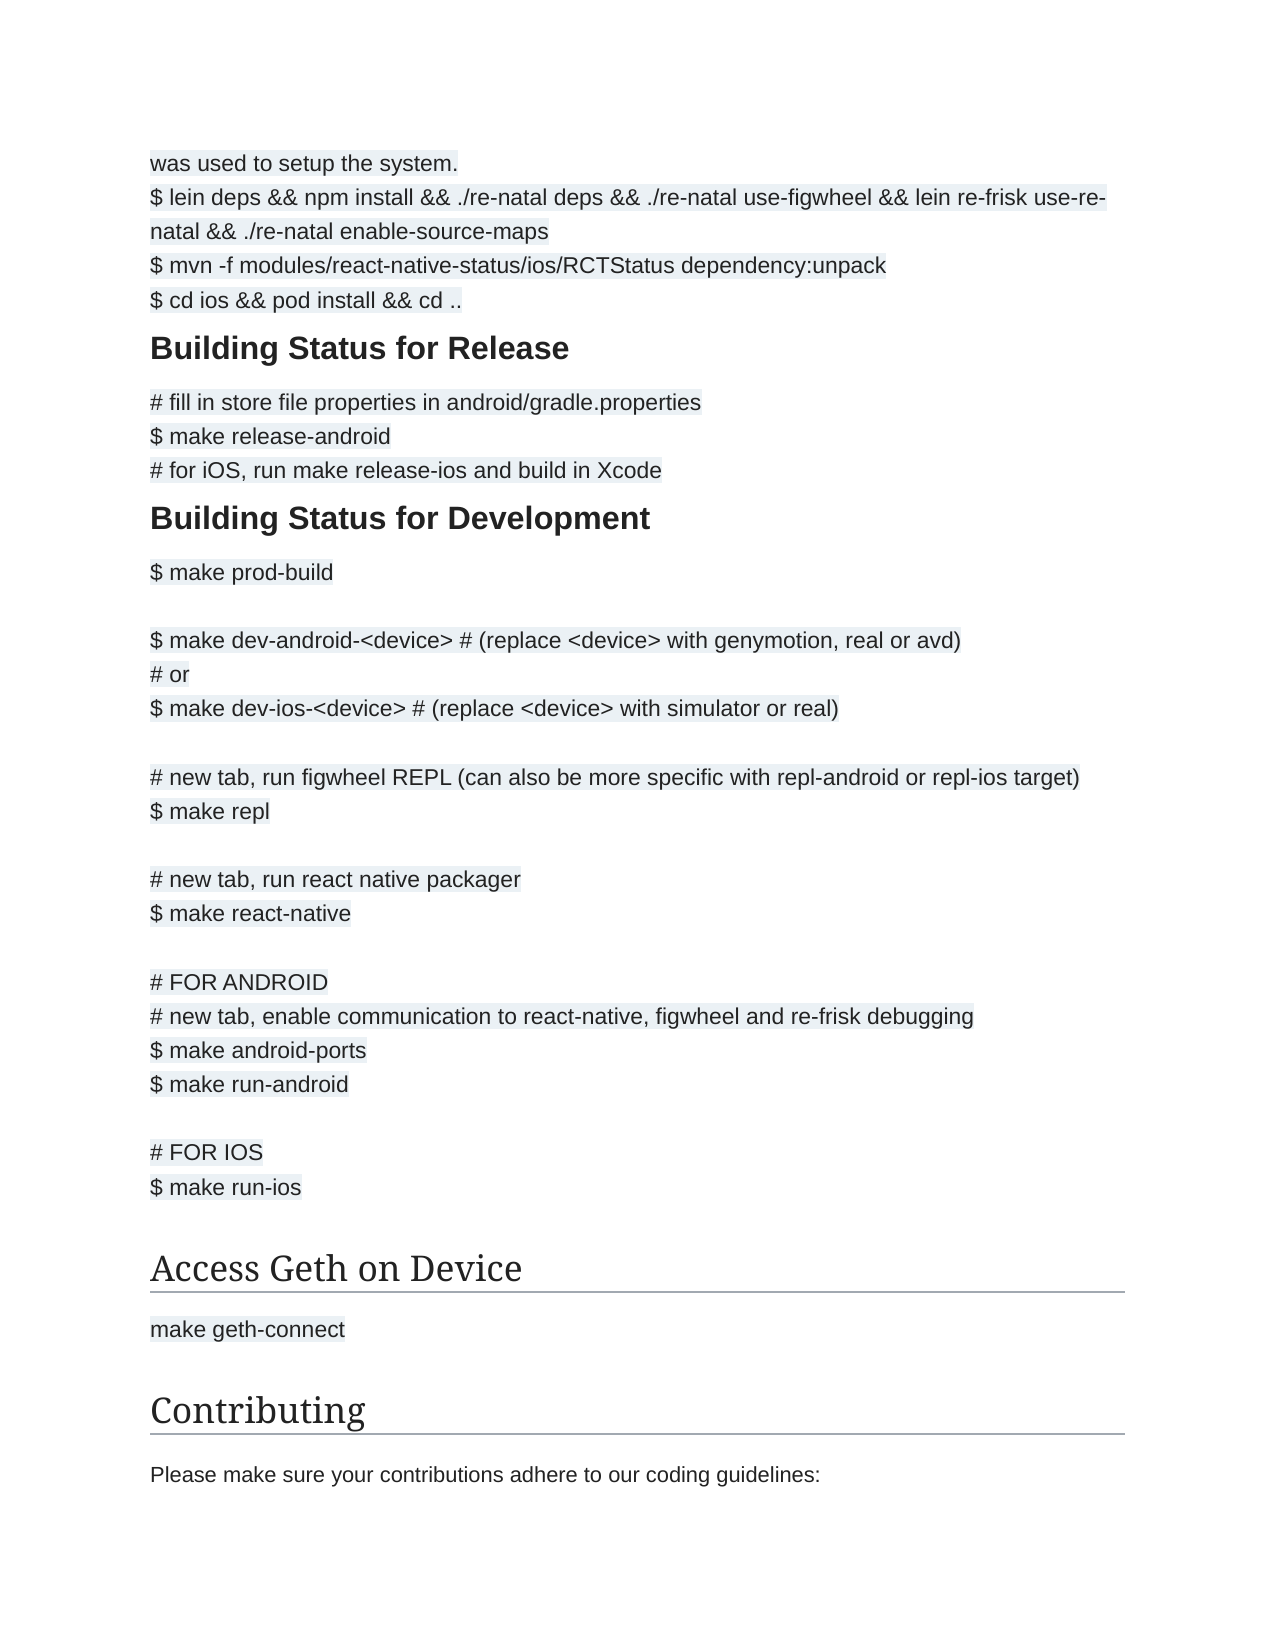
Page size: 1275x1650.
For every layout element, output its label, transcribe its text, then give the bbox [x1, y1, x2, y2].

subtitle Access Geth on Device [150, 1243, 1125, 1291]
subtitle Building Status for Development [150, 487, 1125, 536]
subtitle Contributing [150, 1385, 1125, 1433]
text Please make sure your contributions adhere to our coding guidelines: [150, 1462, 1125, 1487]
text # fill in store file properties in android/gradle.properties $ make release-android # for iOS, run make release-ios and build in Xcode [150, 388, 1125, 483]
subtitle Building Status for Release [150, 317, 1125, 366]
text was used to setup the system. $ lein deps && npm install && ./re-natal deps && ./re-natal use-figwheel && lein re-frisk use-re-natal && ./re-natal enable-source-maps $ mvn -f modules/react-native-status/ios/RCTStatus dependency:unpack $ cd ios && pod install && cd .. [150, 150, 1125, 313]
text make geth-connect [150, 1316, 1125, 1342]
text $ make prod-build $ make dev-android-<device> # (replace <device> with genymotion, real or avd) # or $ make dev-ios-<device> # (replace <device> with simulator or real) # new tab, run figwheel REPL (can also be more specific with repl-android or repl-ios target) $ make repl # new tab, run react native packager $ make react-native # FOR ANDROID # new tab, enable communication to react-native, figwheel and re-frisk debugging $ make android-ports $ make run-android # FOR IOS $ make run-ios [150, 558, 1125, 1200]
